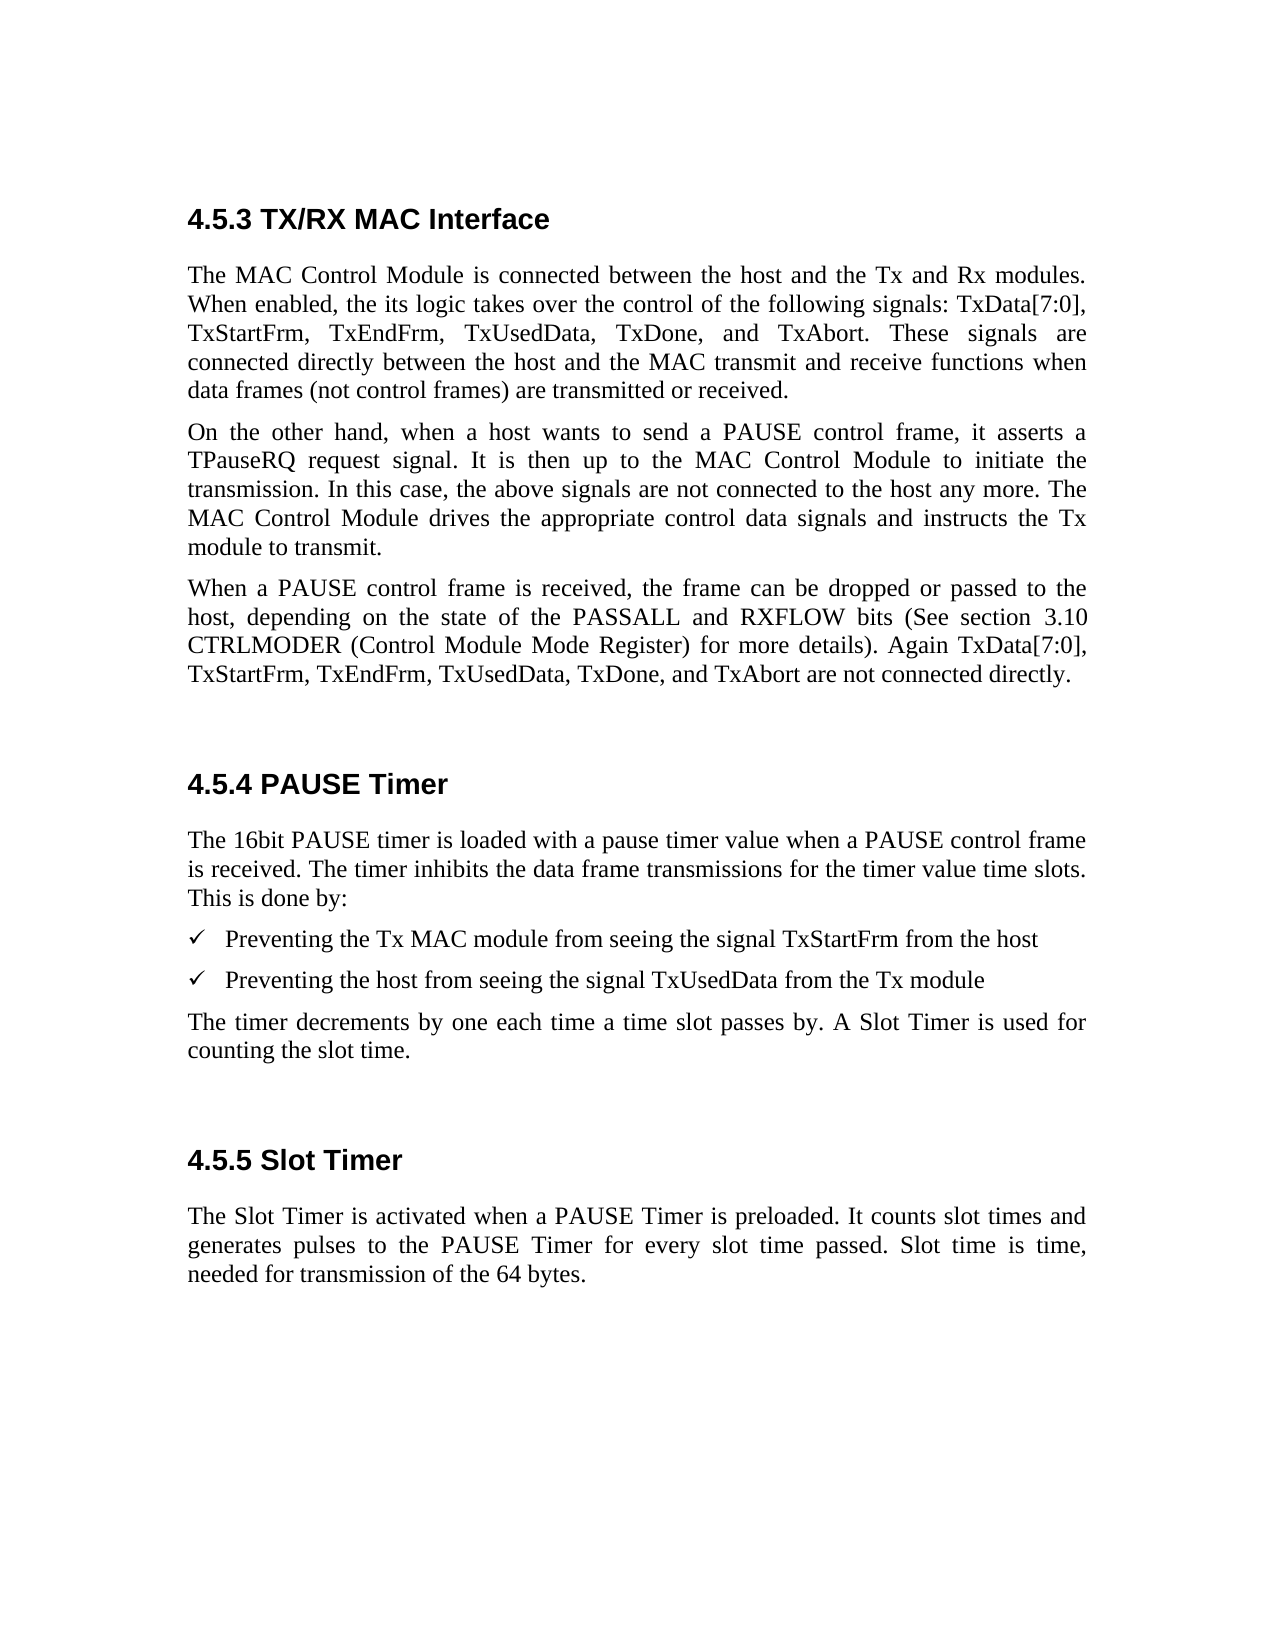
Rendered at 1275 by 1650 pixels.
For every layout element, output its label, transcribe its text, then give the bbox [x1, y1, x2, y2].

subtitle 4.5.4 PAUSE Timer [187, 767, 1088, 800]
list Preventing the Tx MAC module from seeing the signal TxStartFrm from the host [187, 924, 1088, 953]
text The 16bit PAUSE timer is loaded with a pause timer value when a PAUSE control frame is received. The timer inhibits the data frame transmissions for the timer value time slots. This is done by: [187, 825, 1088, 912]
text On the other hand, when a host wants to send a PAUSE control frame, it asserts a TPauseRQ request signal. It is then up to the MAC Control Module to initiate the transmission. In this case, the above signals are not connected to the host any more. The MAC Control Module drives the appropriate control data signals and instructs the Tx module to transmit. [187, 417, 1088, 561]
text When a PAUSE control frame is received, the frame can be dropped or passed to the host, depending on the state of the PASSALL and RXFLOW bits (See section 3.10 CTRLMODER (Control Module Mode Register) for more details). Again TxData[7:0], TxStartFrm, TxEndFrm, TxUsedData, TxDone, and TxAbort are not connected directly. [187, 573, 1088, 688]
text The Slot Timer is activated when a PAUSE Timer is preloaded. It counts slot times and generates pulses to the PAUSE Timer for every slot time passed. Slot time is time, needed for transmission of the 64 bytes. [187, 1201, 1088, 1288]
text The MAC Control Module is connected between the host and the Tx and Rx modules. When enabled, the its logic takes over the control of the following signals: TxData[7:0], TxStartFrm, TxEndFrm, TxUsedData, TxDone, and TxAbort. These signals are connected directly between the host and the MAC transmit and receive functions when data frames (not control frames) are transmitted or received. [187, 261, 1088, 404]
subtitle 4.5.3 TX/RX MAC Interface [187, 202, 1088, 236]
list Preventing the host from seeing the signal TxUsedData from the Tx module [187, 965, 1088, 994]
subtitle 4.5.5 Slot Timer [187, 1143, 1088, 1176]
text The timer decrements by one each time a time slot passes by. A Slot Timer is used for counting the slot time. [187, 1007, 1088, 1064]
